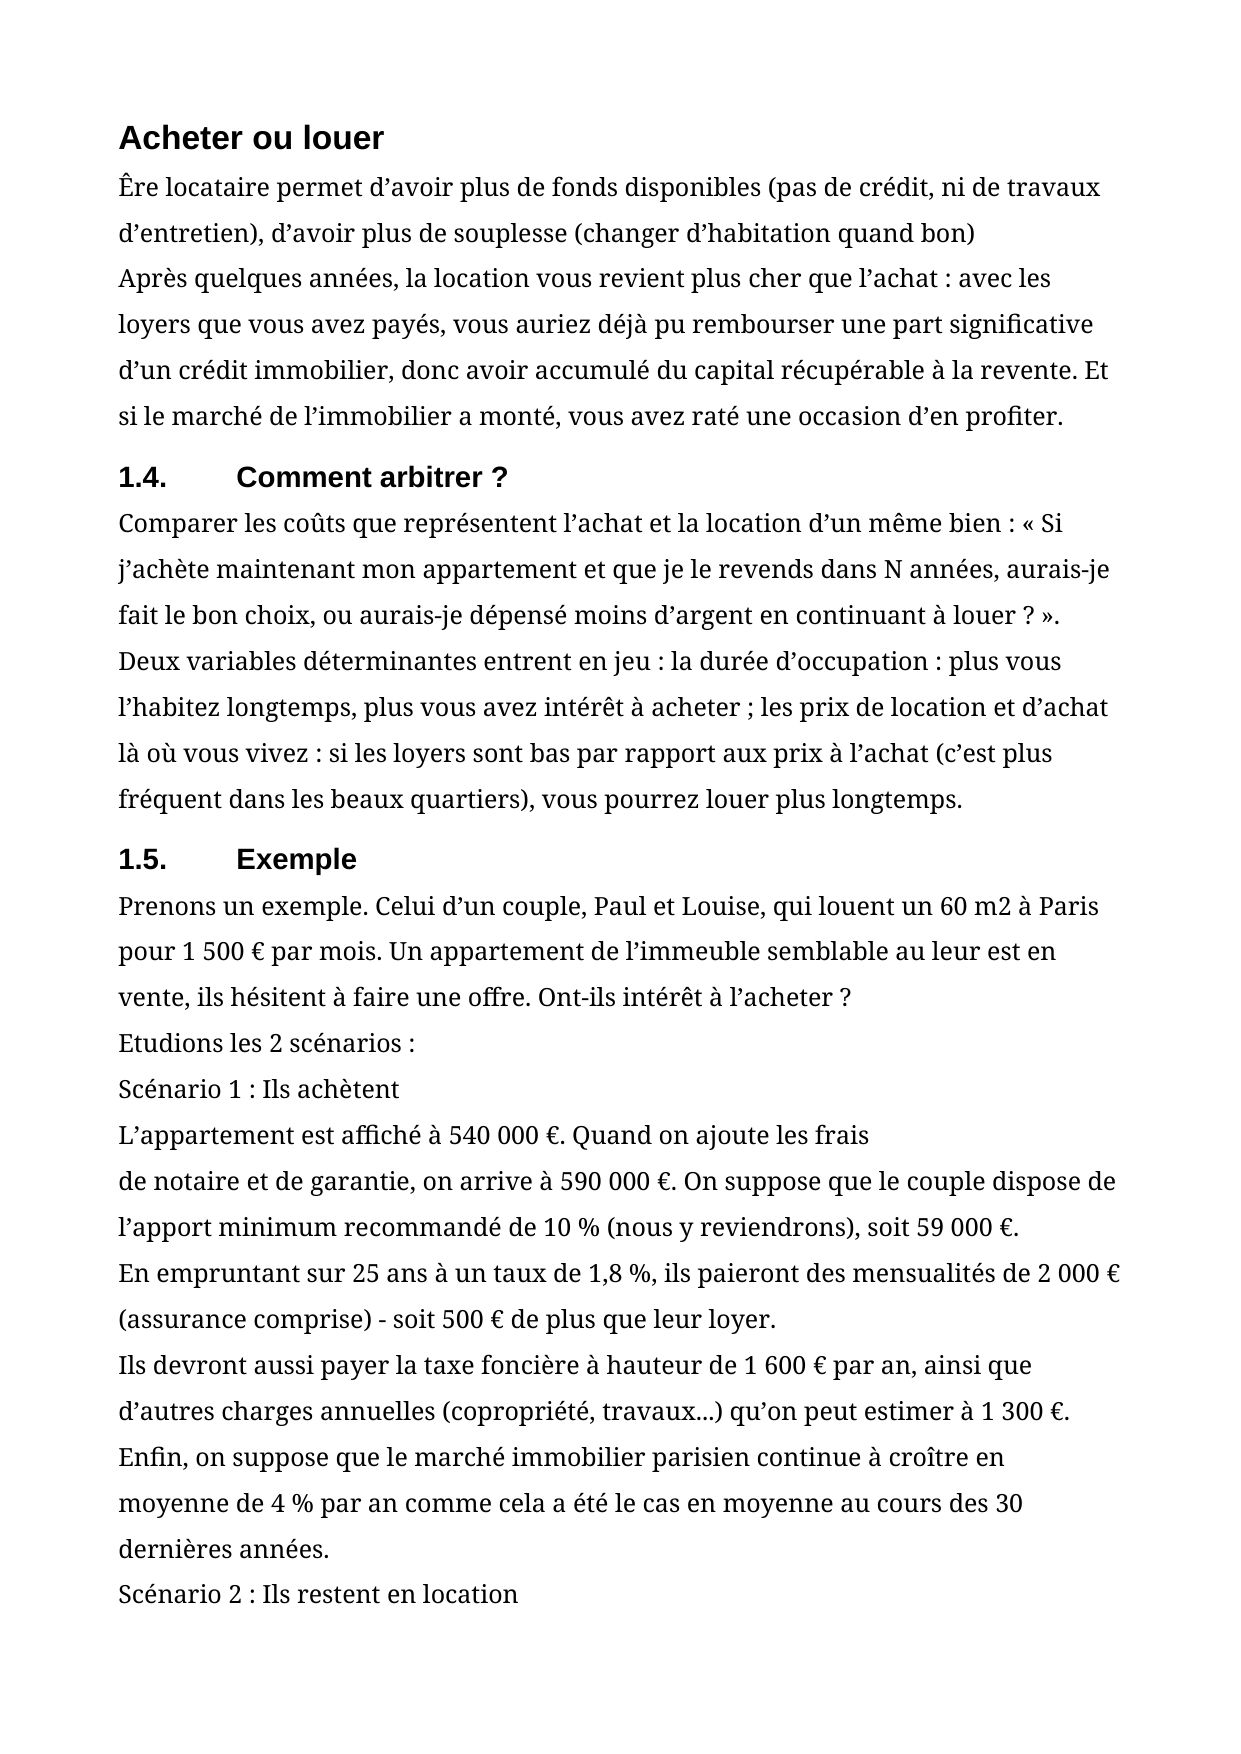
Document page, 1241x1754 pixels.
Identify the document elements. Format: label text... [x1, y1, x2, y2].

text Comparer les coûts que re­présentent l’achat et la location d’un même bien : « Si j’achète maintenant mon ap­partement et que je le revends dans N années, aurais-je fait le bon choix, ou aurais-je dépensé moins d’argent en continuant à louer ? ». Deux variables déterminantes entrent en jeu : la durée d’occupation : plus vous l’habitez longtemps, plus vous avez intérêt à acheter ; les prix de location et d’achat là où vous vivez : si les loyers sont bas par rapport aux prix à l’achat (c’est plus fréquent dans les beaux quartiers), vous pourrez louer plus longtemps. [118, 506, 1122, 815]
text Après quelques années, la location vous revient plus cher que l’achat : avec les loyers que vous avez payés, vous auriez déjà pu rembourser une part significative d’un crédit immobi­lier, donc avoir accumulé du capital récupérable à la revente. Et si le marché de l’immobilier a monté, vous avez raté une occa­sion d’en profiter. [118, 261, 1122, 433]
text En empruntant sur 25 ans à un taux de 1,8 %, ils paieront des mensualités de 2 000 € (assurance comprise) - soit 500 € de plus que leur loyer. [118, 1256, 1122, 1336]
subtitle Acheter ou louer [118, 118, 1122, 157]
text L’appartement est affiché à 540 000 €. Quand on ajoute les frais [118, 1118, 1122, 1152]
text Êre locataire permet d’avoir plus de fonds dis­ponibles (pas de crédit, ni de travaux d’entretien), d’avoir plus de souplesse (changer d’habitation quand bon) [118, 169, 1122, 249]
text Scénario 2 : Ils restent en location [118, 1577, 1122, 1611]
text Scénario 1 : Ils achètent [118, 1072, 1122, 1106]
text Ils devront aussi payer la taxe foncière à hauteur de 1 600 € par an, ainsi que d’autres charges annuelles (copropriété, travaux...) qu’on peut estimer à 1 300 €. [118, 1347, 1122, 1427]
text Enfin, on suppose que le marché immobilier parisien continue à croître en moyenne de 4 % par an comme cela a été le cas en moyenne au cours des 30 dernières années. [118, 1439, 1122, 1565]
subtitle 1.5. Exemple [118, 842, 1122, 876]
subtitle 1.4. Comment arbitrer ? [118, 459, 1122, 493]
text Prenons un exemple. Celui d’un couple, Paul et Louise, qui louent un 60 m2 à Paris pour 1 500 € par mois. Un appartement de l’immeuble semblable au leur est en vente, ils hésitent à faire une offre. Ont-ils intérêt à l’acheter ? [118, 888, 1122, 1014]
text de notaire et de garantie, on arrive à 590 000 €. On suppose que le couple dispose de l’apport minimum recommandé de 10 % (nous y reviendrons), soit 59 000 €. [118, 1164, 1122, 1244]
text Etudions les 2 scénarios : [118, 1026, 1122, 1060]
